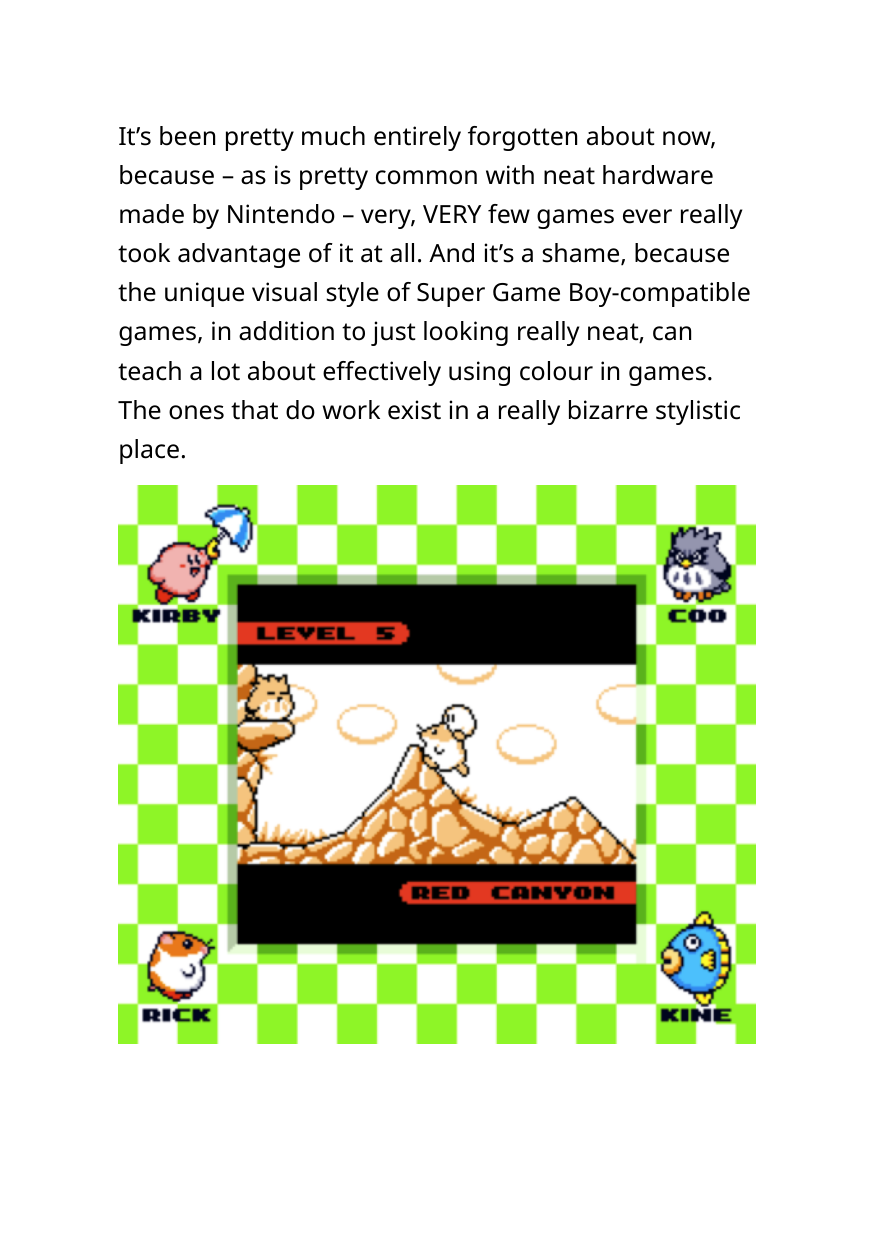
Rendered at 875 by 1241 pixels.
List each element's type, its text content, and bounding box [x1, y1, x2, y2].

text It’s been pretty much entirely forgotten about now, because – as is pretty common with neat hardware made by Nintendo – very, VERY few games ever really took advantage of it at all. And it’s a shame, because the unique visual style of Super Game Boy-compatible games, in addition to just looking really neat, can teach a lot about effectively using colour in games. The ones that do work exist in a really bizarre stylistic place. [118, 118, 756, 466]
picture [118, 485, 756, 1044]
